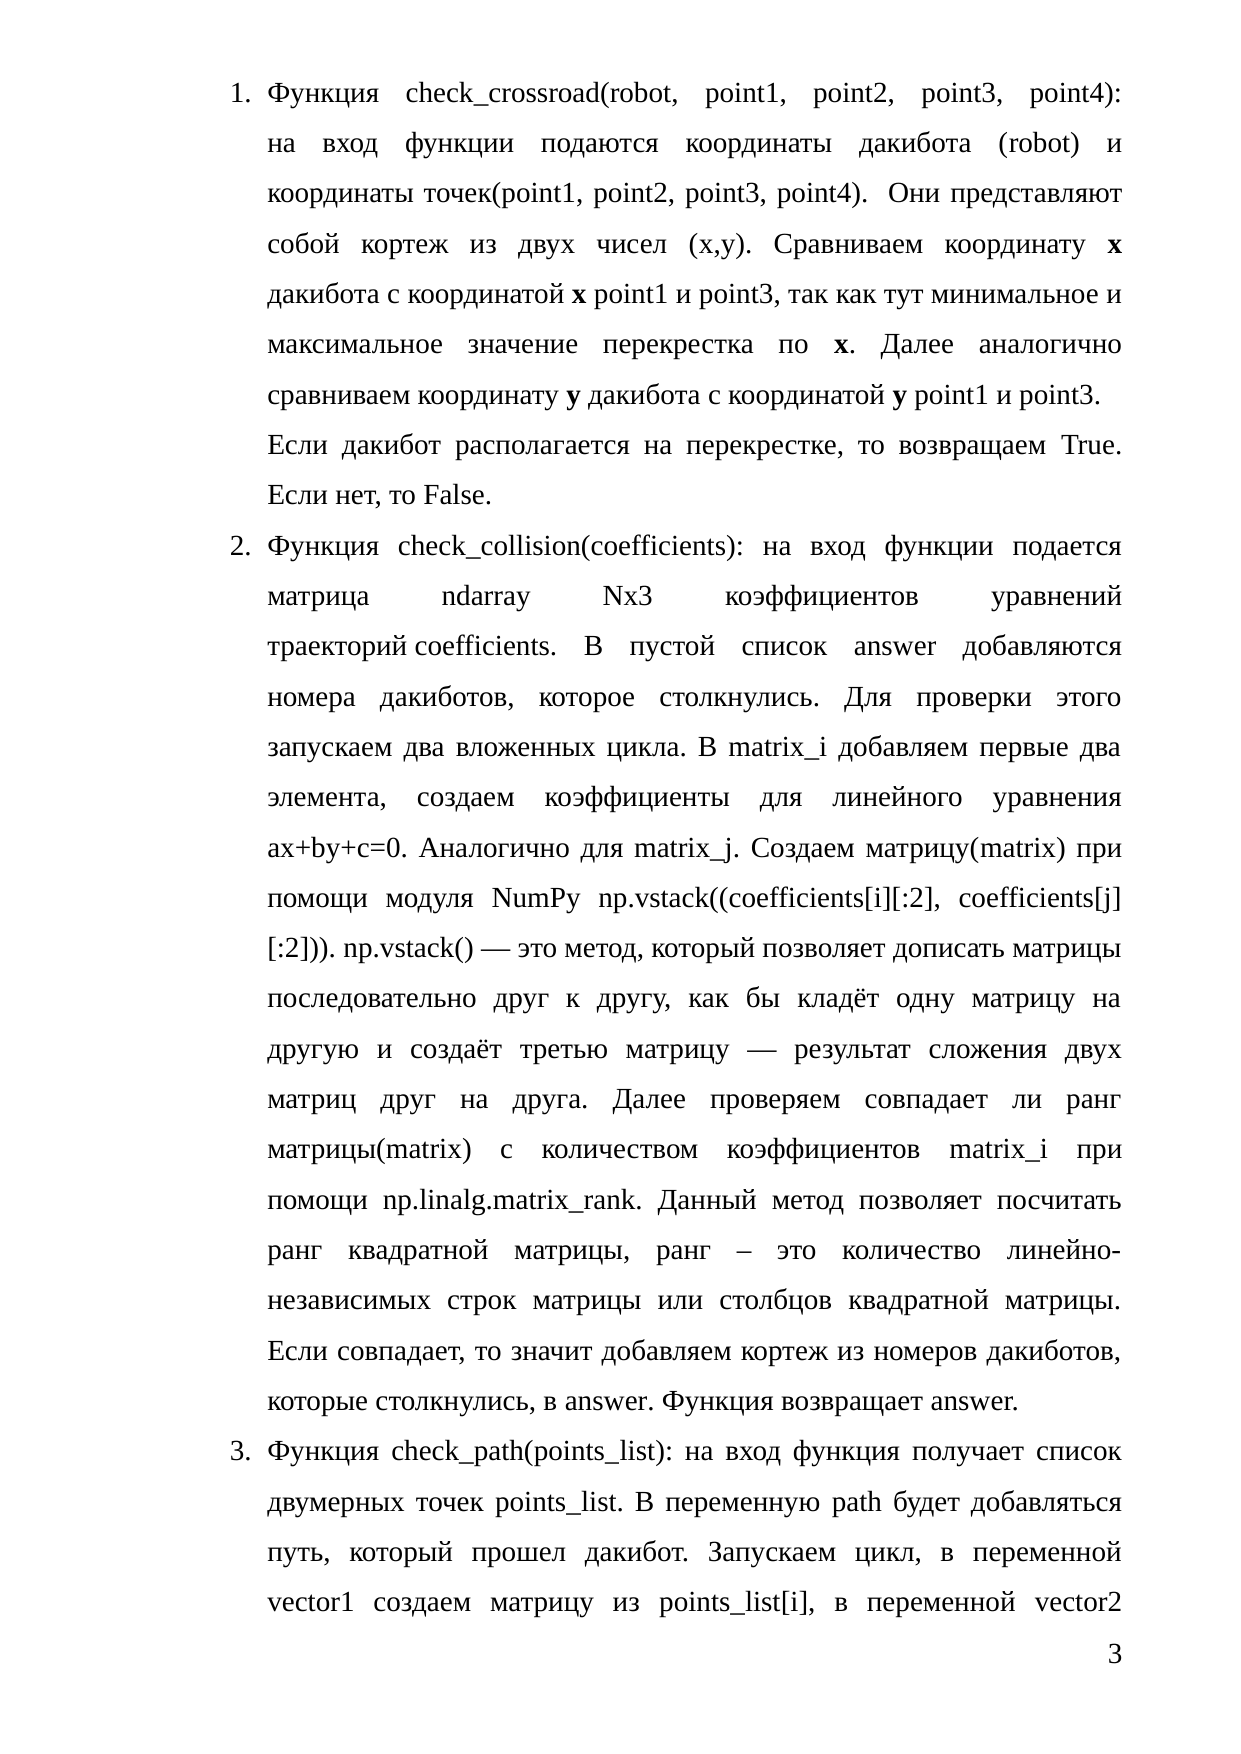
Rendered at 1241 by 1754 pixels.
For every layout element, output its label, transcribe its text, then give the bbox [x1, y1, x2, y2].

list Функция check_path(points_list): на вход функция получает список двумерных точек points_list. В переменную path будет добавляться путь, который прошел дакибот. Запускаем цикл, в переменной vector1 создаем матрицу из points_list[i], в переменной vector2 [229, 1433, 1122, 1618]
list Функция check_crossroad(robot, point1, point2, point3, point4): на вход функции подаются координаты дакибота (robot) и координаты точек(point1, point2, point3, point4). Они представляют собой кортеж из двух чисел (x,y). Сравниваем координату x дакибота с координатой x point1 и point3, так как тут минимальное и максимальное значение перекрестка по x. Далее аналогично сравниваем координату y дакибота с координатой y point1 и point3. [229, 75, 1122, 410]
list Функция check_collision(coefficients): на вход функции подается матрица ndarray Nx3 коэффициентов уравнений траекторий coefficients. В пустой список answer добавляются номера дакиботов, которое столкнулись. Для проверки этого запускаем два вложенных цикла. В matrix_i добавляем первые два элемента, создаем коэффициенты для линейного уравнения ax+by+c=0. Аналогично для matrix_j. Создаем матрицу(matrix) при помощи модуля NumPy np.vstack((coefficients[i][:2], coefficients[j][:2])). np.vstack() — это метод, который позволяет дописать матрицы последовательно друг к другу, как бы кладёт одну матрицу на другую и создаёт третью матрицу — результат сложения двух матриц друг на друга. Далее проверяем совпадает ли ранг матрицы(matrix) с количеством коэффициентов matrix_i при помощи np.linalg.matrix_rank. Данный метод позволяет посчитать ранг квадратной матрицы, ранг – это количество линейно-независимых строк матрицы или столбцов квадратной матрицы. Если совпадает, то значит добавляем кортеж из номеров дакиботов, которые столкнулись, в answer. Функция возвращает answer. [229, 528, 1122, 1417]
text Если дакибот располагается на перекрестке, то возвращаем True. Если нет, то False. [267, 427, 1122, 511]
